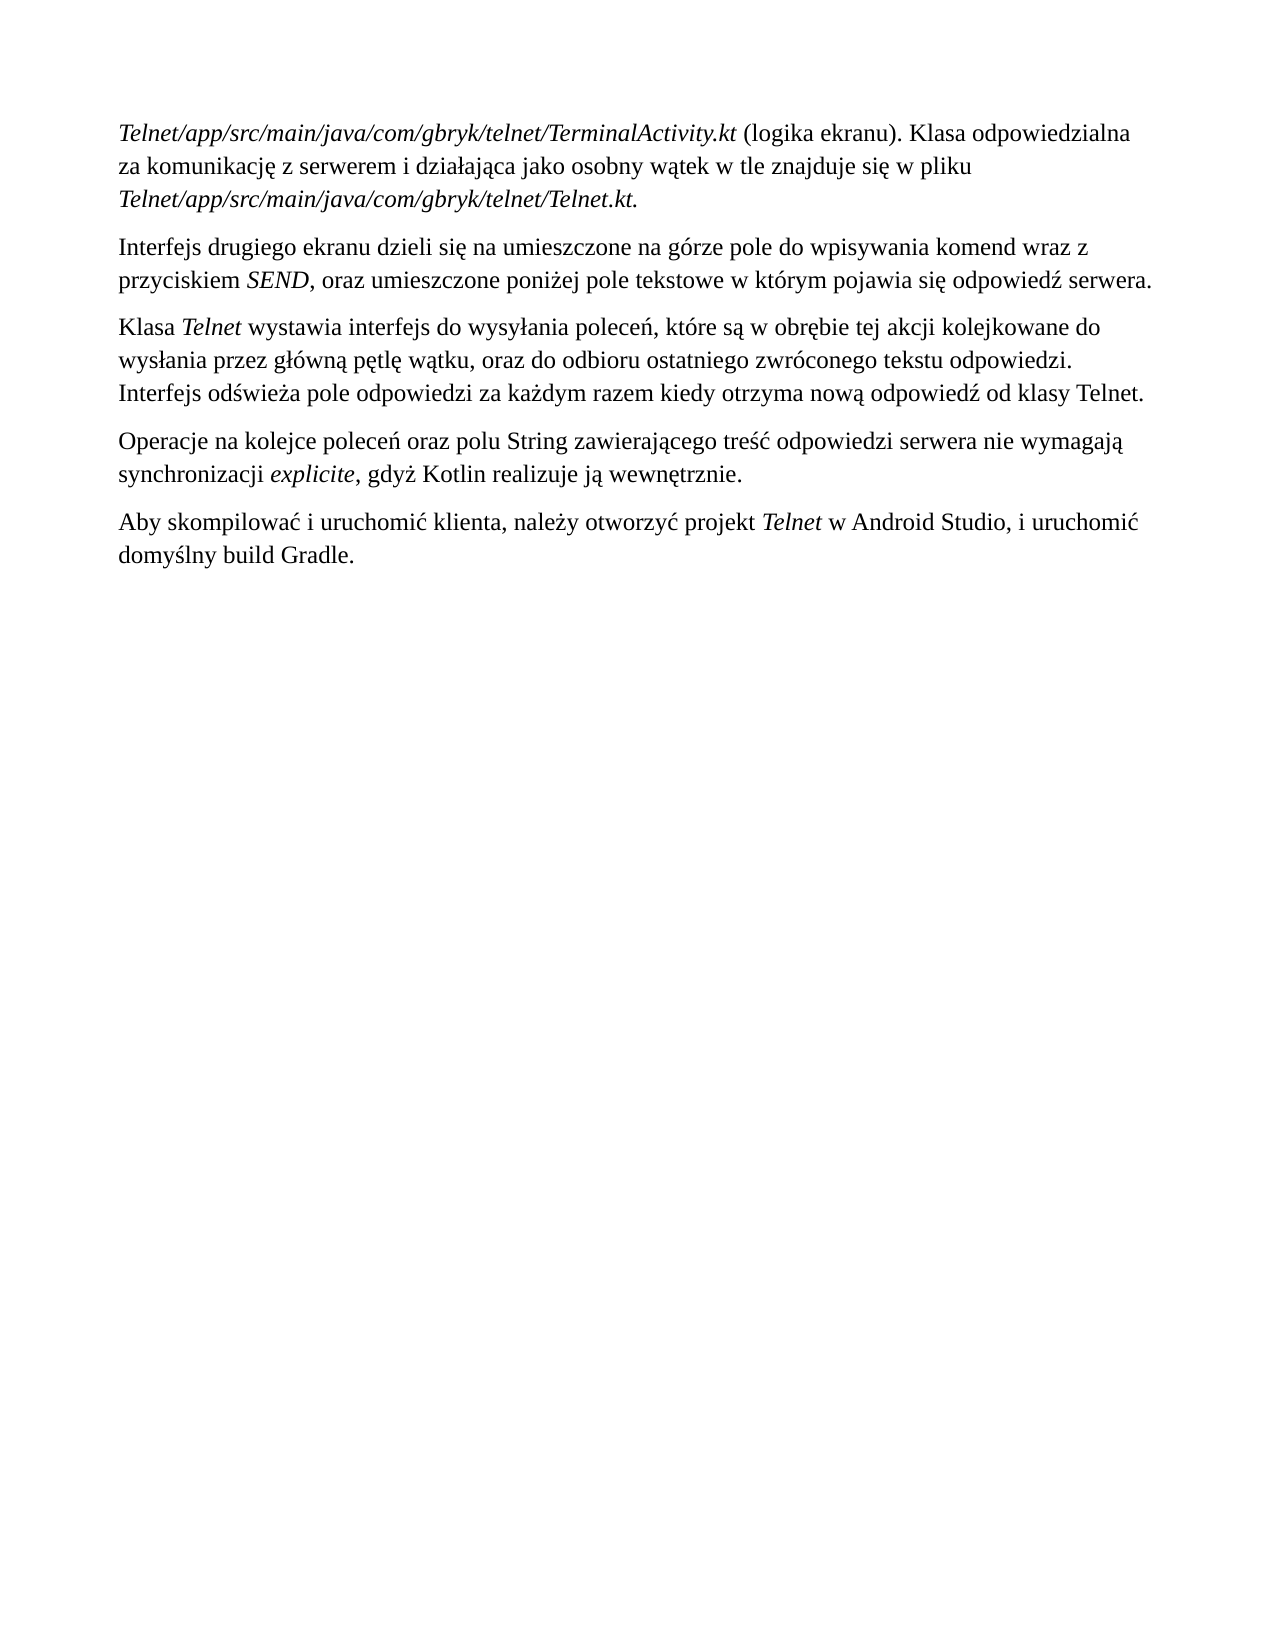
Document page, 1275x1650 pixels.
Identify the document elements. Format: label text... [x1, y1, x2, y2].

text Klasa Telnet wystawia interfejs do wysyłania poleceń, które są w obrębie tej akcji kolejkowane do wysłania przez główną pętlę wątku, oraz do odbioru ostatniego zwróconego tekstu odpowiedzi. Interfejs odświeża pole odpowiedzi za każdym razem kiedy otrzyma nową odpowiedź od klasy Telnet. [118, 312, 1157, 407]
text Telnet/app/src/main/java/com/gbryk/telnet/TerminalActivity.kt (logika ekranu). Klasa odpowiedzialna za komunikację z serwerem i działająca jako osobny wątek w tle znajduje się w pliku Telnet/app/src/main/java/com/gbryk/telnet/Telnet.kt. [118, 118, 1157, 213]
text Aby skompilować i uruchomić klienta, należy otworzyć projekt Telnet w Android Studio, i uruchomić domyślny build Gradle. [118, 507, 1157, 568]
text Operacje na kolejce poleceń oraz polu String zawierającego treść odpowiedzi serwera nie wymagają synchronizacji explicite, gdyż Kotlin realizuje ją wewnętrznie. [118, 426, 1157, 488]
text Interfejs drugiego ekranu dzieli się na umieszczone na górze pole do wpisywania komend wraz z przyciskiem SEND, oraz umieszczone poniżej pole tekstowe w którym pojawia się odpowiedź serwera. [118, 232, 1157, 293]
